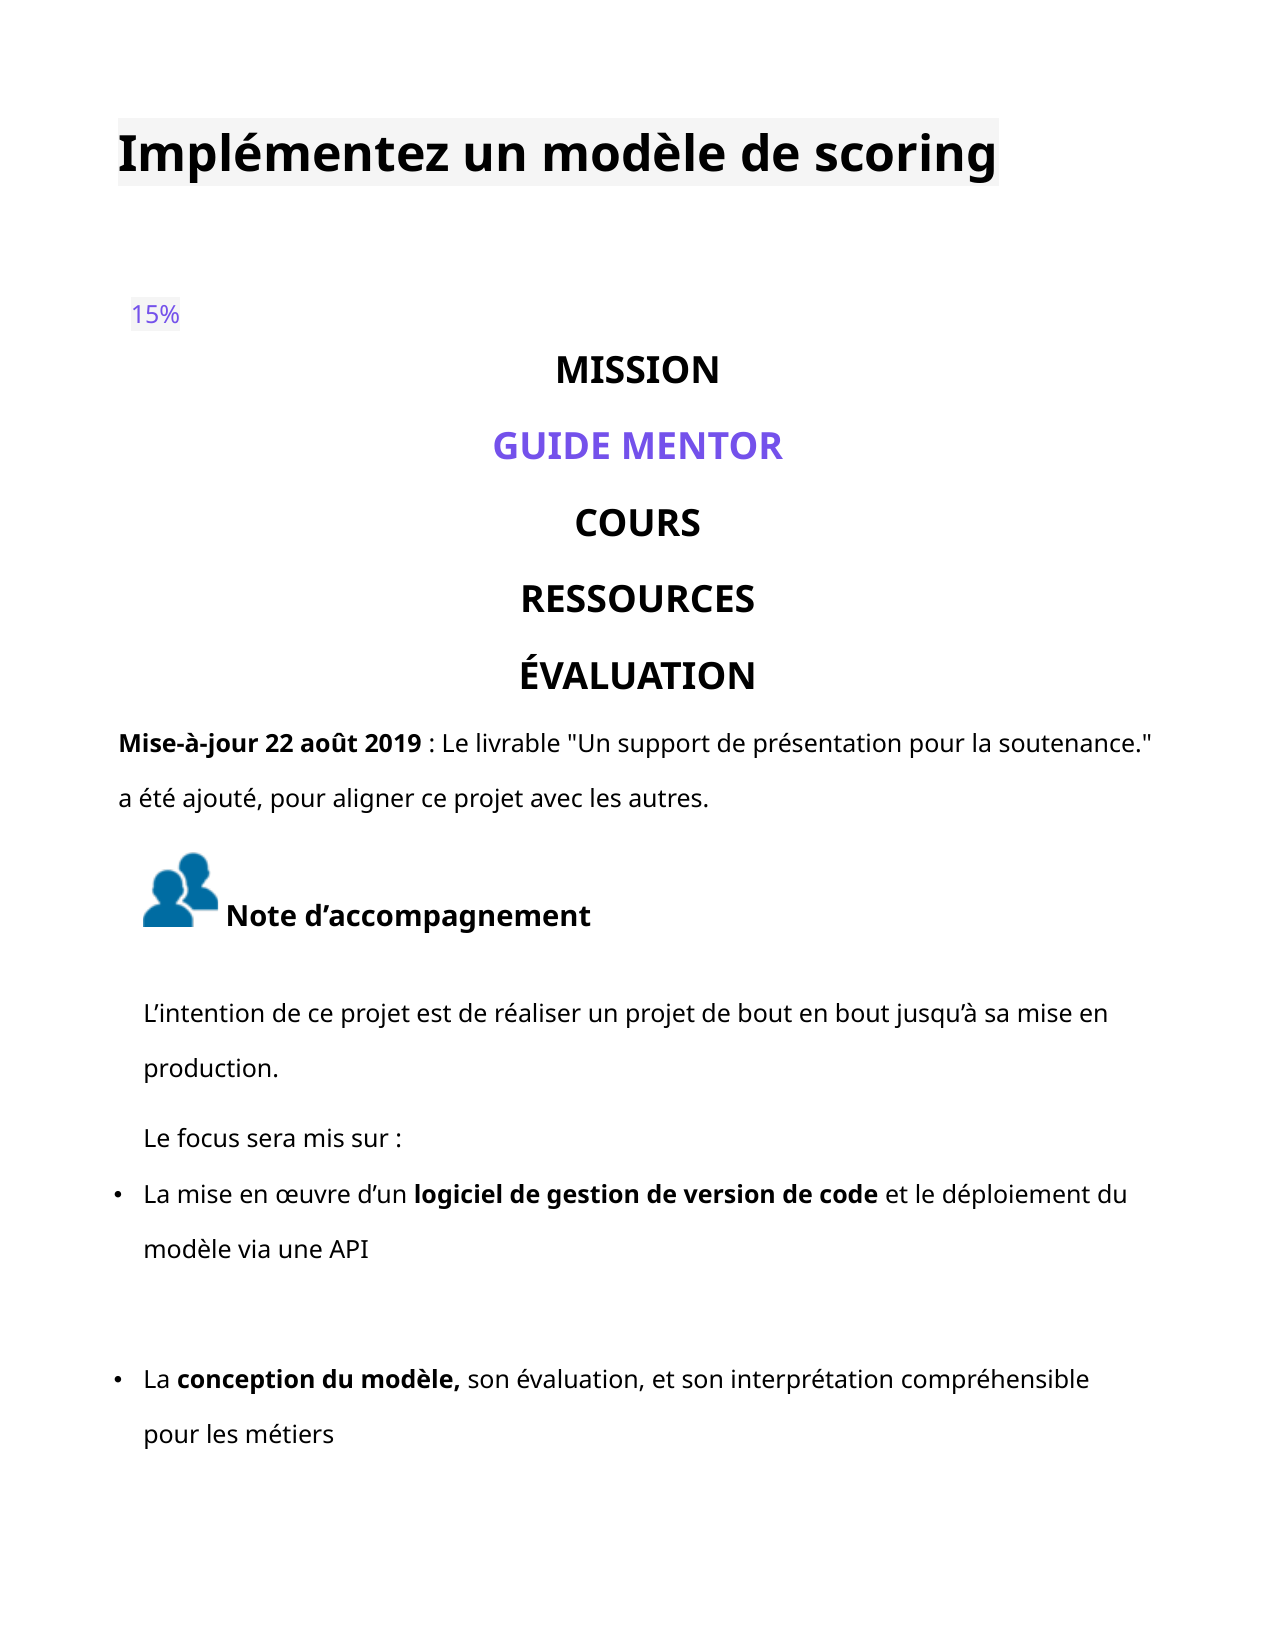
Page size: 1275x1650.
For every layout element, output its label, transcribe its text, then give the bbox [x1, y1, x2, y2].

list La conception du modèle, son évaluation, et son interprétation compréhensible pour les métiers [118, 1361, 1132, 1451]
subtitle COURS [118, 496, 1157, 547]
text 15% [131, 297, 1157, 331]
subtitle GUIDE MENTOR [118, 420, 1157, 471]
subtitle Implémentez un modèle de scoring [118, 118, 1157, 186]
text Mise-à-jour 22 août 2019 : Le livrable "Un support de présentation pour la soutenance." a été ajouté, pour aligner ce projet avec les autres. [118, 726, 1157, 815]
subtitle RESSOURCES [118, 573, 1157, 624]
picture [143, 851, 219, 927]
subtitle MISSION [118, 343, 1157, 394]
text Le focus sera mis sur : [143, 1121, 1132, 1155]
text L’intention de ce projet est de réaliser un projet de bout en bout jusqu’à sa mise en production. [143, 995, 1132, 1084]
subtitle Note d’accompagnement [143, 852, 1132, 935]
subtitle ÉVALUATION [118, 649, 1157, 700]
list La mise en œuvre d’un logiciel de gestion de version de code et le déploiement du modèle via une API [118, 1176, 1132, 1265]
